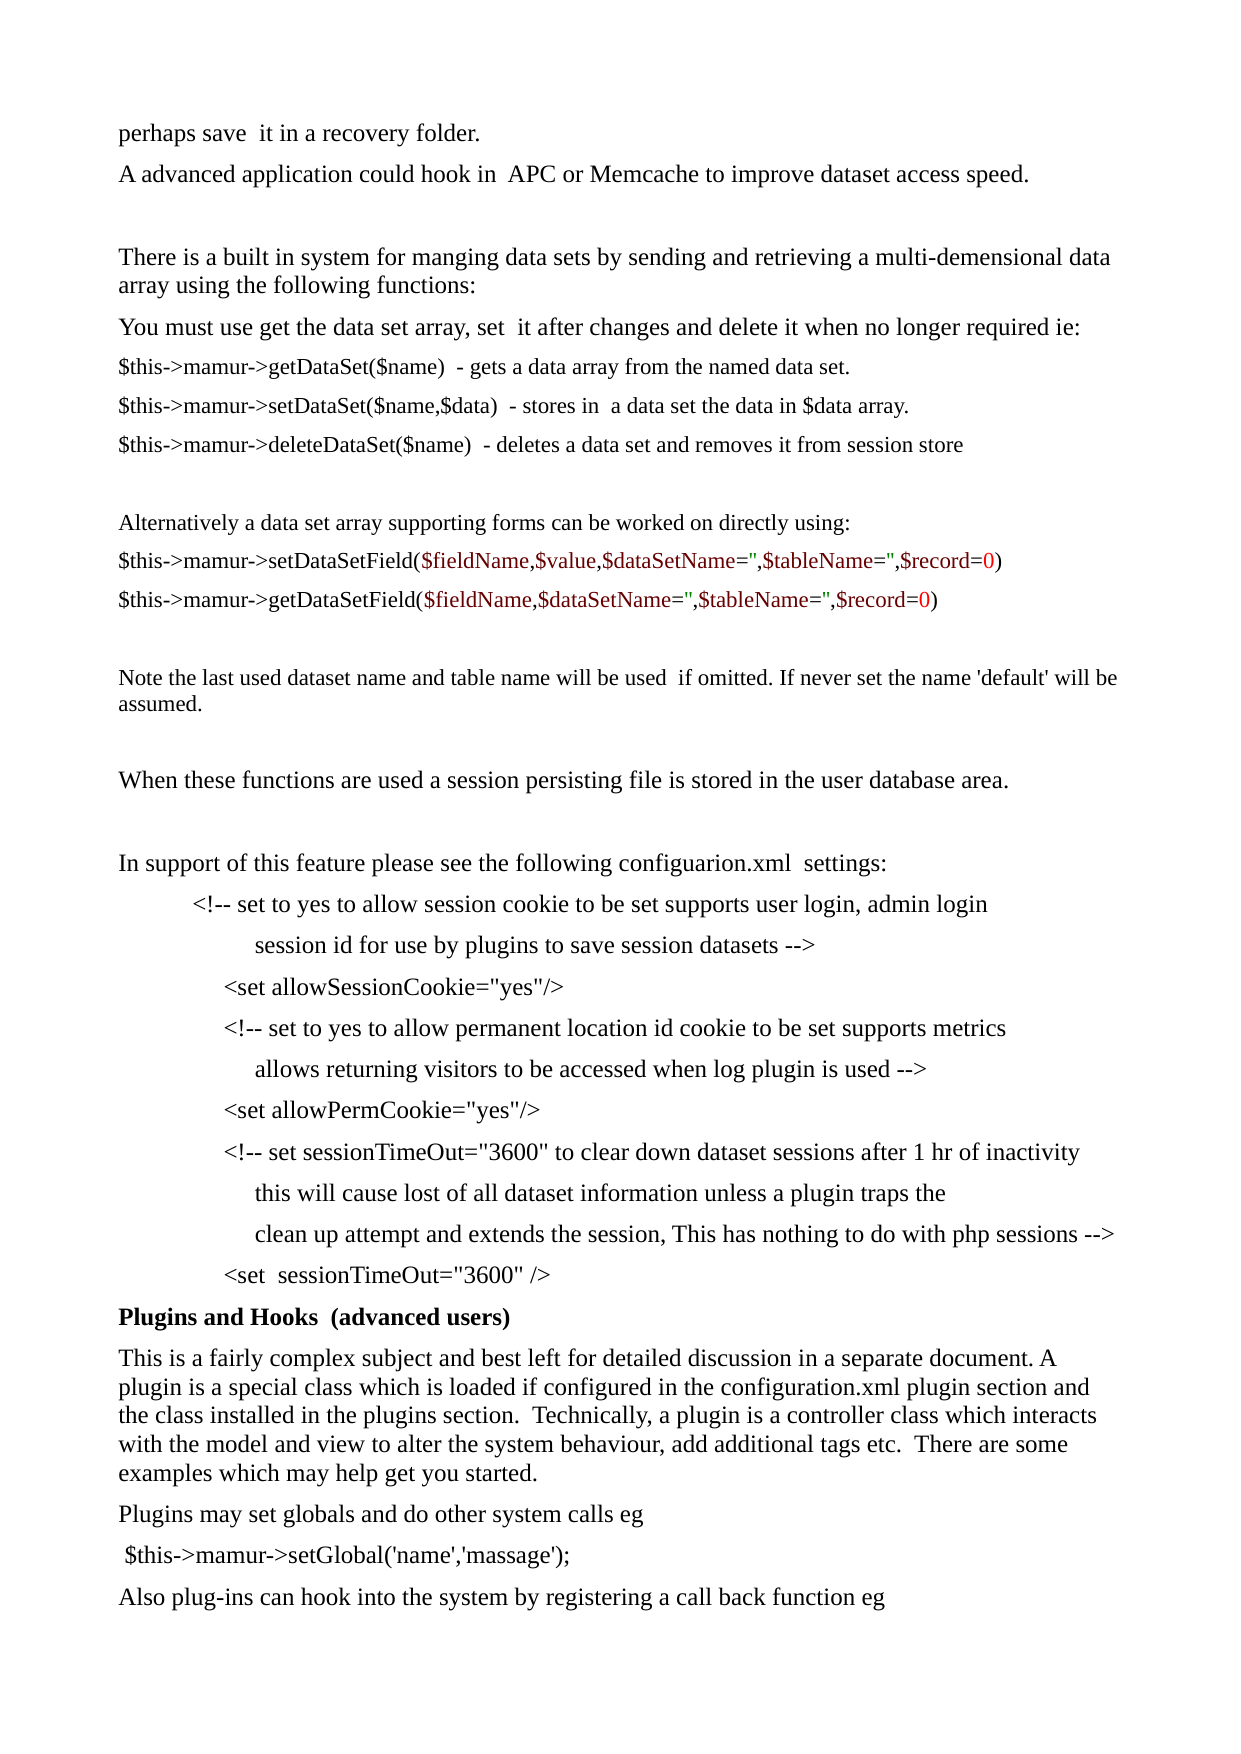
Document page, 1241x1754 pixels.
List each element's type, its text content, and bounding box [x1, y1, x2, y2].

text When these functions are used a session persisting file is stored in the user database area. [118, 765, 1122, 794]
text <set sessionTimeOut="3600" /> [192, 1260, 1122, 1289]
text $this->mamur->setGlobal('name','massage'); [118, 1540, 1122, 1569]
text session id for use by plugins to save session datasets --> [192, 930, 1122, 959]
text You must use get the data set array, set it after changes and delete it when no longer required ie: [118, 312, 1122, 341]
text $this->mamur->getDataSetField($fieldName,$dataSetName='',$tableName='',$record=0) [118, 586, 1122, 613]
text Also plug-ins can hook into the system by registering a call back function eg [118, 1582, 1122, 1610]
text This is a fairly complex subject and best left for detailed discussion in a separate document. A plugin is a special class which is loaded if configured in the configuration.xml plugin section and the class installed in the plugins section. Technically, a plugin is a controller class which interacts with the model and view to alter the system behaviour, add additional tags etc. There are some examples which may help get you started. [118, 1343, 1122, 1487]
text A advanced application could hook in APC or Memcache to improve dataset access speed. [118, 159, 1122, 188]
text <set allowPermCookie="yes"/> [192, 1095, 1122, 1124]
text Note the last used dataset name and table name will be used if omitted. If never set the name 'default' will be assumed. [118, 664, 1122, 717]
text Plugins may set globals and do other system calls eg [118, 1499, 1122, 1528]
text perhaps save it in a recovery folder. [118, 118, 1122, 147]
text Plugins and Hooks (advanced users) [118, 1302, 1122, 1330]
text allows returning visitors to be accessed when log plugin is used --> [192, 1054, 1122, 1083]
text <!-- set sessionTimeOut="3600" to clear down dataset sessions after 1 hr of inactivity [192, 1137, 1122, 1165]
text $this->mamur->setDataSet($name,$data) - stores in a data set the data in $data array. [118, 392, 1122, 418]
text <!-- set to yes to allow permanent location id cookie to be set supports metrics [192, 1013, 1122, 1042]
text $this->mamur->getDataSet($name) - gets a data array from the named data set. [118, 353, 1122, 379]
text Alternatively a data set array supporting forms can be worked on directly using: [118, 508, 1122, 535]
text $this->mamur->setDataSetField($fieldName,$value,$dataSetName='',$tableName='',$record=0) [118, 547, 1122, 574]
text <!-- set to yes to allow session cookie to be set supports user login, admin login [192, 889, 1122, 918]
text this will cause lost of all dataset information unless a plugin traps the [192, 1178, 1122, 1207]
text <set allowSessionCookie="yes"/> [192, 972, 1122, 1000]
text In support of this feature please see the following configuarion.xml settings: [118, 848, 1122, 877]
text $this->mamur->deleteDataSet($name) - deletes a data set and removes it from session store [118, 431, 1122, 457]
text There is a built in system for manging data sets by sending and retrieving a multi-demensional data array using the following functions: [118, 242, 1122, 299]
text clean up attempt and extends the session, This has nothing to do with php sessions --> [192, 1219, 1122, 1248]
